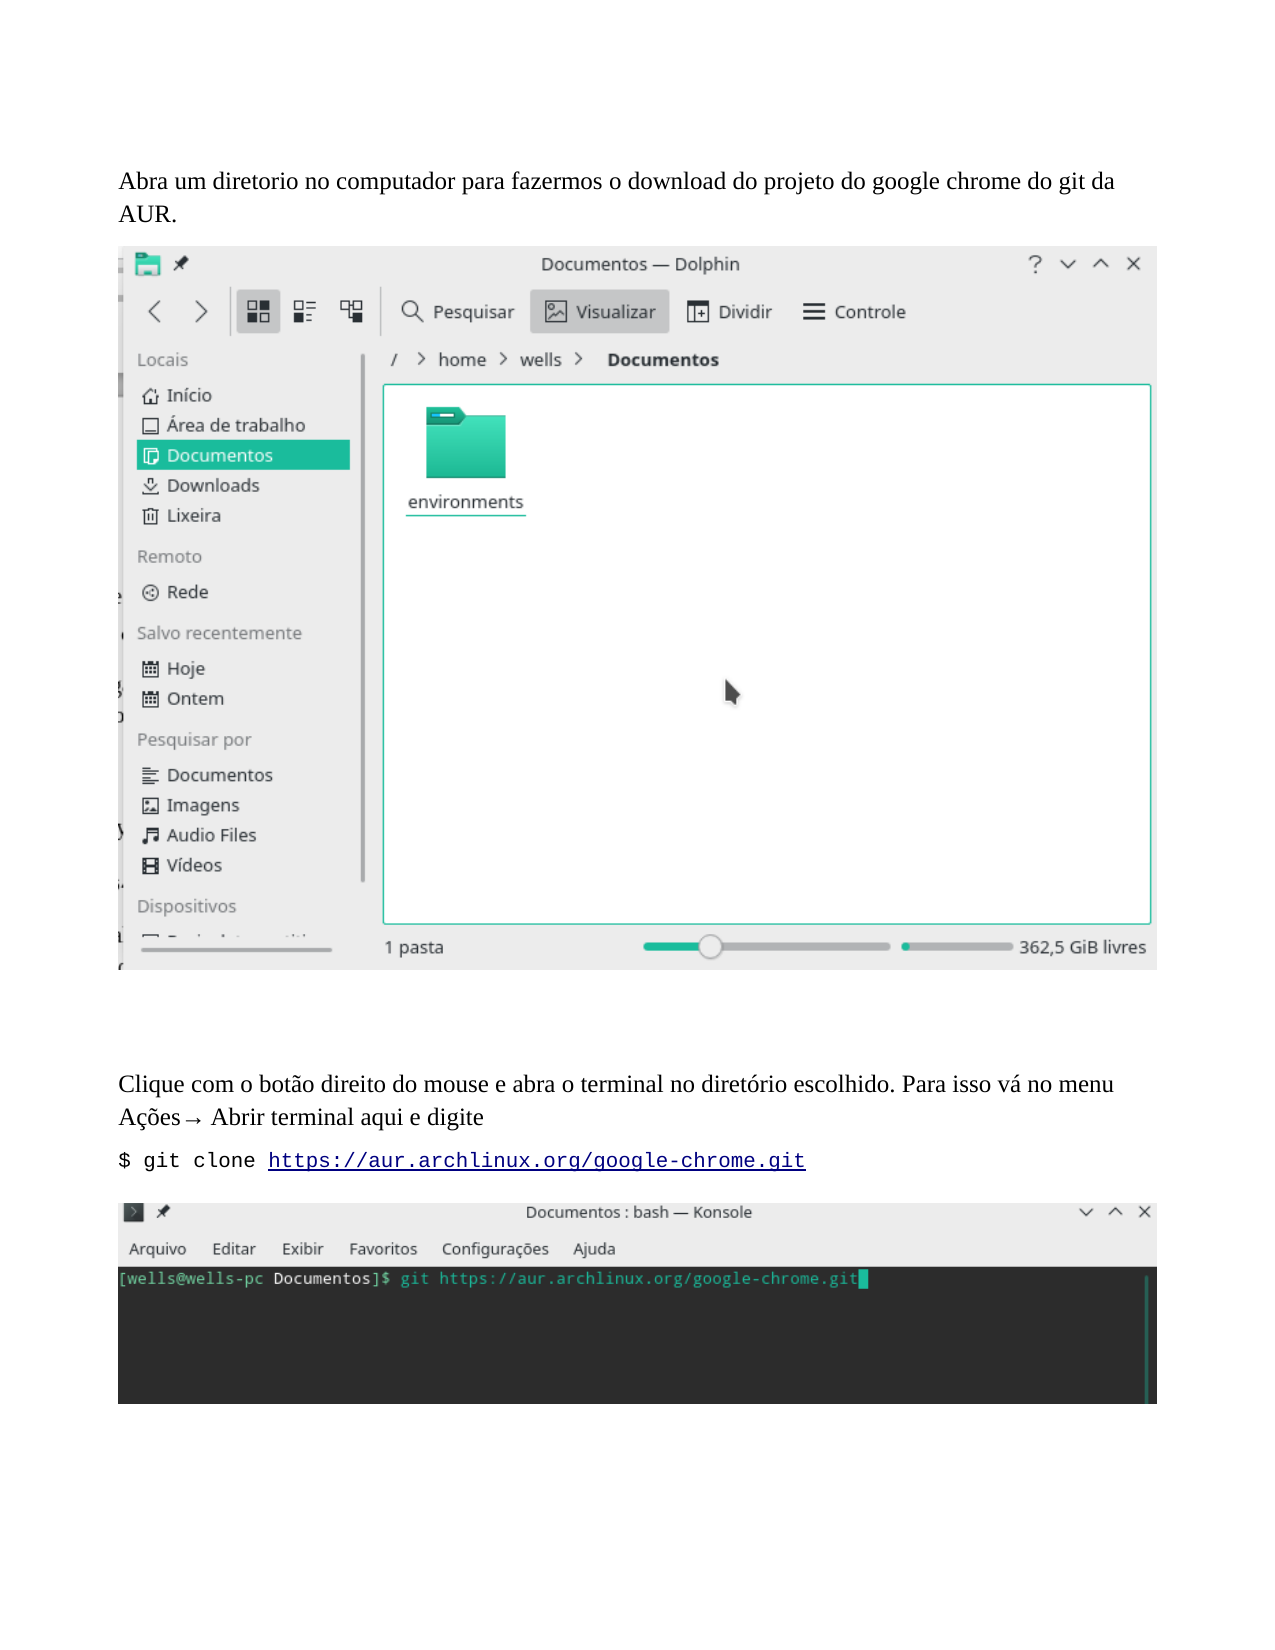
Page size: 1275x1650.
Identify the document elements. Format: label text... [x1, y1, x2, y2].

picture [118, 246, 1157, 970]
text Clique com o botão direito do mouse e abra o terminal no diretório escolhido. Para isso vá no menu Ações→ Abrir terminal aqui e digite [118, 1069, 1157, 1131]
picture [118, 1203, 1157, 1404]
text Abra um diretorio no computador para fazermos o download do projeto do google chrome do git da AUR. [118, 166, 1157, 227]
text $ git clone https://aur.archlinux.org/google-chrome.git [118, 1150, 1157, 1173]
